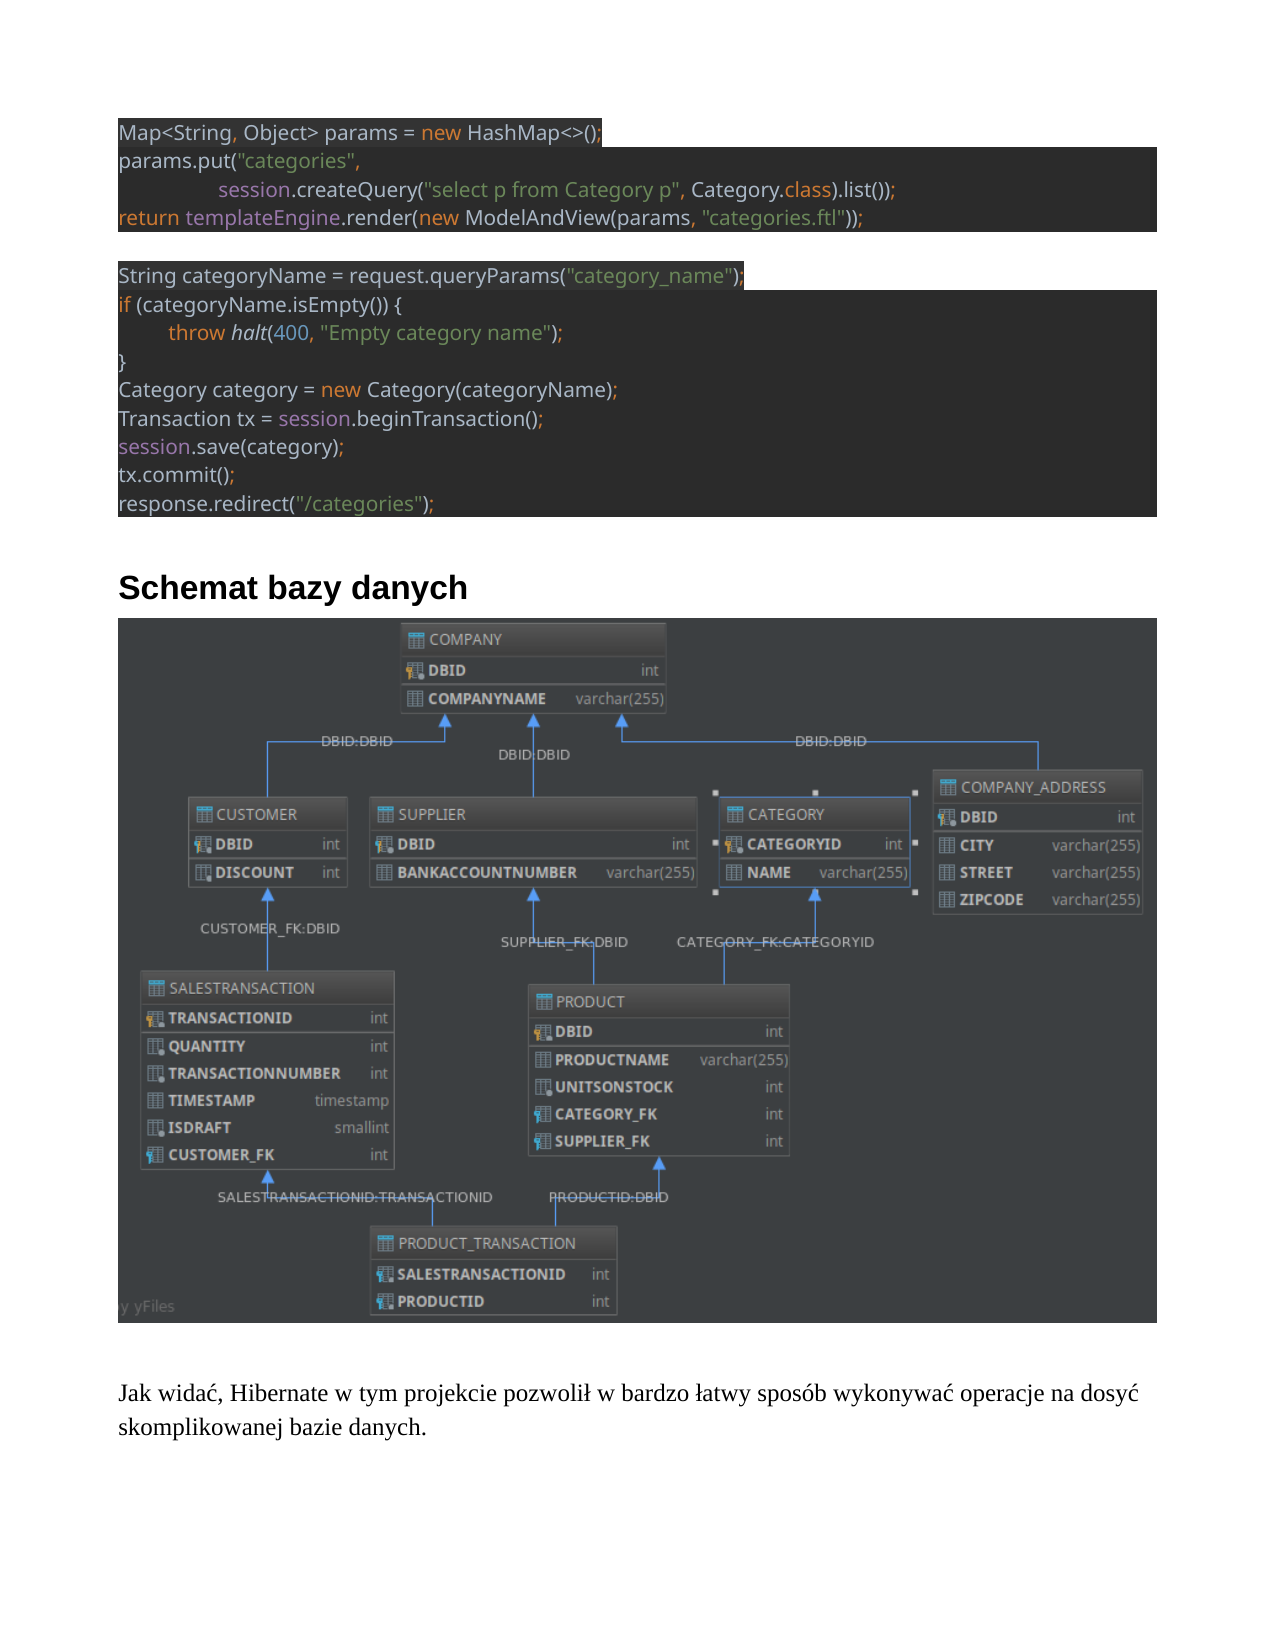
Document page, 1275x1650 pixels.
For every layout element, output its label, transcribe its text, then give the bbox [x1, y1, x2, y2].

text throw halt(400, "Empty category name"); [118, 318, 1157, 347]
text response.redirect("/categories"); [118, 489, 1157, 517]
picture [118, 618, 1157, 1323]
text return templateEngine.render(new ModelAndView(params, "categories.ftl")); [118, 203, 1157, 232]
text session.createQuery("select p from Category p", Category.class).list()); [118, 175, 1157, 203]
text String categoryName = request.queryParams("category_name"); [118, 261, 1157, 290]
text if (categoryName.isEmpty()) { [118, 290, 1157, 318]
text Transaction tx = session.beginTransaction(); [118, 404, 1157, 432]
text } [118, 347, 1157, 375]
text session.save(category); [118, 432, 1157, 461]
text Category category = new Category(categoryName); [118, 375, 1157, 404]
text Jak widać, Hibernate w tym projekcie pozwolił w bardzo łatwy sposób wykonywać operacje na dosyć skomplikowanej bazie danych. [118, 1378, 1157, 1441]
subtitle Schemat bazy danych [118, 568, 1157, 606]
text params.put("categories", [118, 147, 1157, 175]
text tx.commit(); [118, 461, 1157, 489]
text Map<String, Object> params = new HashMap<>(); [118, 118, 1157, 147]
